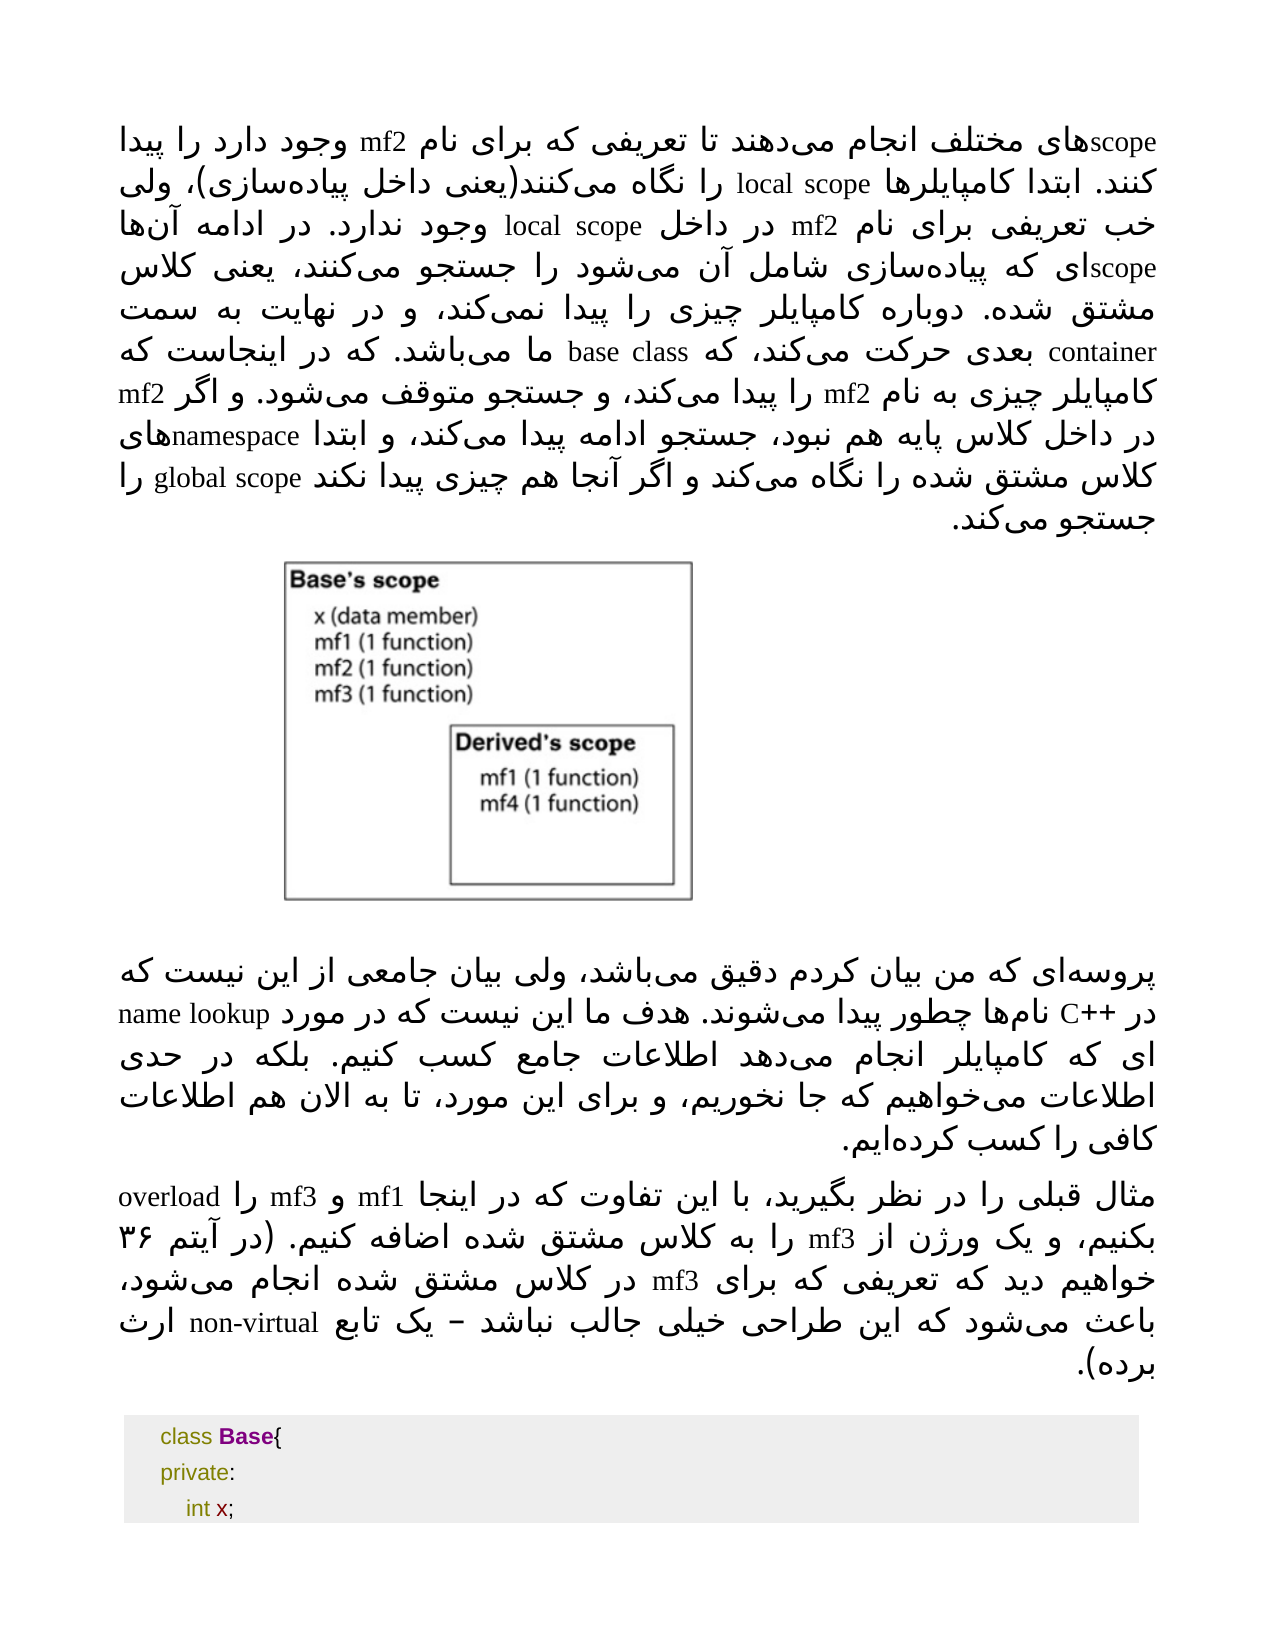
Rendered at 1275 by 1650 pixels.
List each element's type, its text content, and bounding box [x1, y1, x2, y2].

text class Base{ [124, 1415, 1139, 1451]
text private: [124, 1451, 1139, 1487]
text پروسه‌ای که من بیان کردم دقیق می‌باشد، ولی بیان جامعی از این نیست که در ++C نام‌ها چطور پیدا می‌شوند. هدف ما این نیست که در مورد name lookup‌ ای که کامپایلر انجام می‌دهد اطلاعات جامع کسب کنیم. بلکه در حدی اطلاعات می‌خواهیم که جا نخوریم، و برای این مورد، تا به الان هم اطلاعات کافی را کسب کرده‌ایم. [118, 948, 1157, 1158]
text مثال قبلی را در نظر بگیرید، با این تفاوت که در اینجا mf1 و mf3 را overload بکنیم، و یک ورژن از mf3 را به کلاس مشتق شده اضافه کنیم. (در آیتم ۳۶ خواهیم دید که تعریفی که برای mf3 در کلاس مشتق شده انجام می‌شود، باعث می‌شود که این طراحی خیلی جالب نباشد – یک تابع non-virtual ارث برده). [118, 1173, 1157, 1383]
text int x; [124, 1487, 1139, 1523]
picture [255, 552, 1020, 909]
text وقتی که کامپایلر می‌بیند که شما از نام mf2 استفاده کرده‌اید، تلاش می‌کند تا بفهمد منظور شما چه بوده و به کجا اشاره دارد. آن‌ها این کار را با جستجو در scope‌های مختلف انجام می‌دهند تا تعریفی که برای نام mf2 وجود دارد را پیدا کنند. ابتدا کامپایلر‌ها local scope را نگاه می‌کنند(یعنی داخل پیاده‌سازی)، ولی خب تعریفی برای نام mf2 در داخل local scope وجود ندارد. در ادامه آن‌ها scopeای که پیاده‌سازی شامل آن می‌شود را جستجو می‌کنند، یعنی کلاس مشتق شده. دوباره کامپایلر چیزی را پیدا نمی‌کند، و در نهایت به سمت container بعدی حرکت می‌کند، که base class ما می‌باشد. که در اینجاست که کامپایلر چیزی به نام mf2 را پیدا می‌کند، و جستجو متوقف می‌شود. و اگر mf2 در داخل کلاس پایه هم نبود، جستجو ادامه پیدا می‌کند، و ابتدا namespace‌های کلاس مشتق شده را نگاه می‌کند و اگر آنجا هم چیزی پیدا نکند global scope را جستجو می‌کند. [118, 118, 1157, 538]
